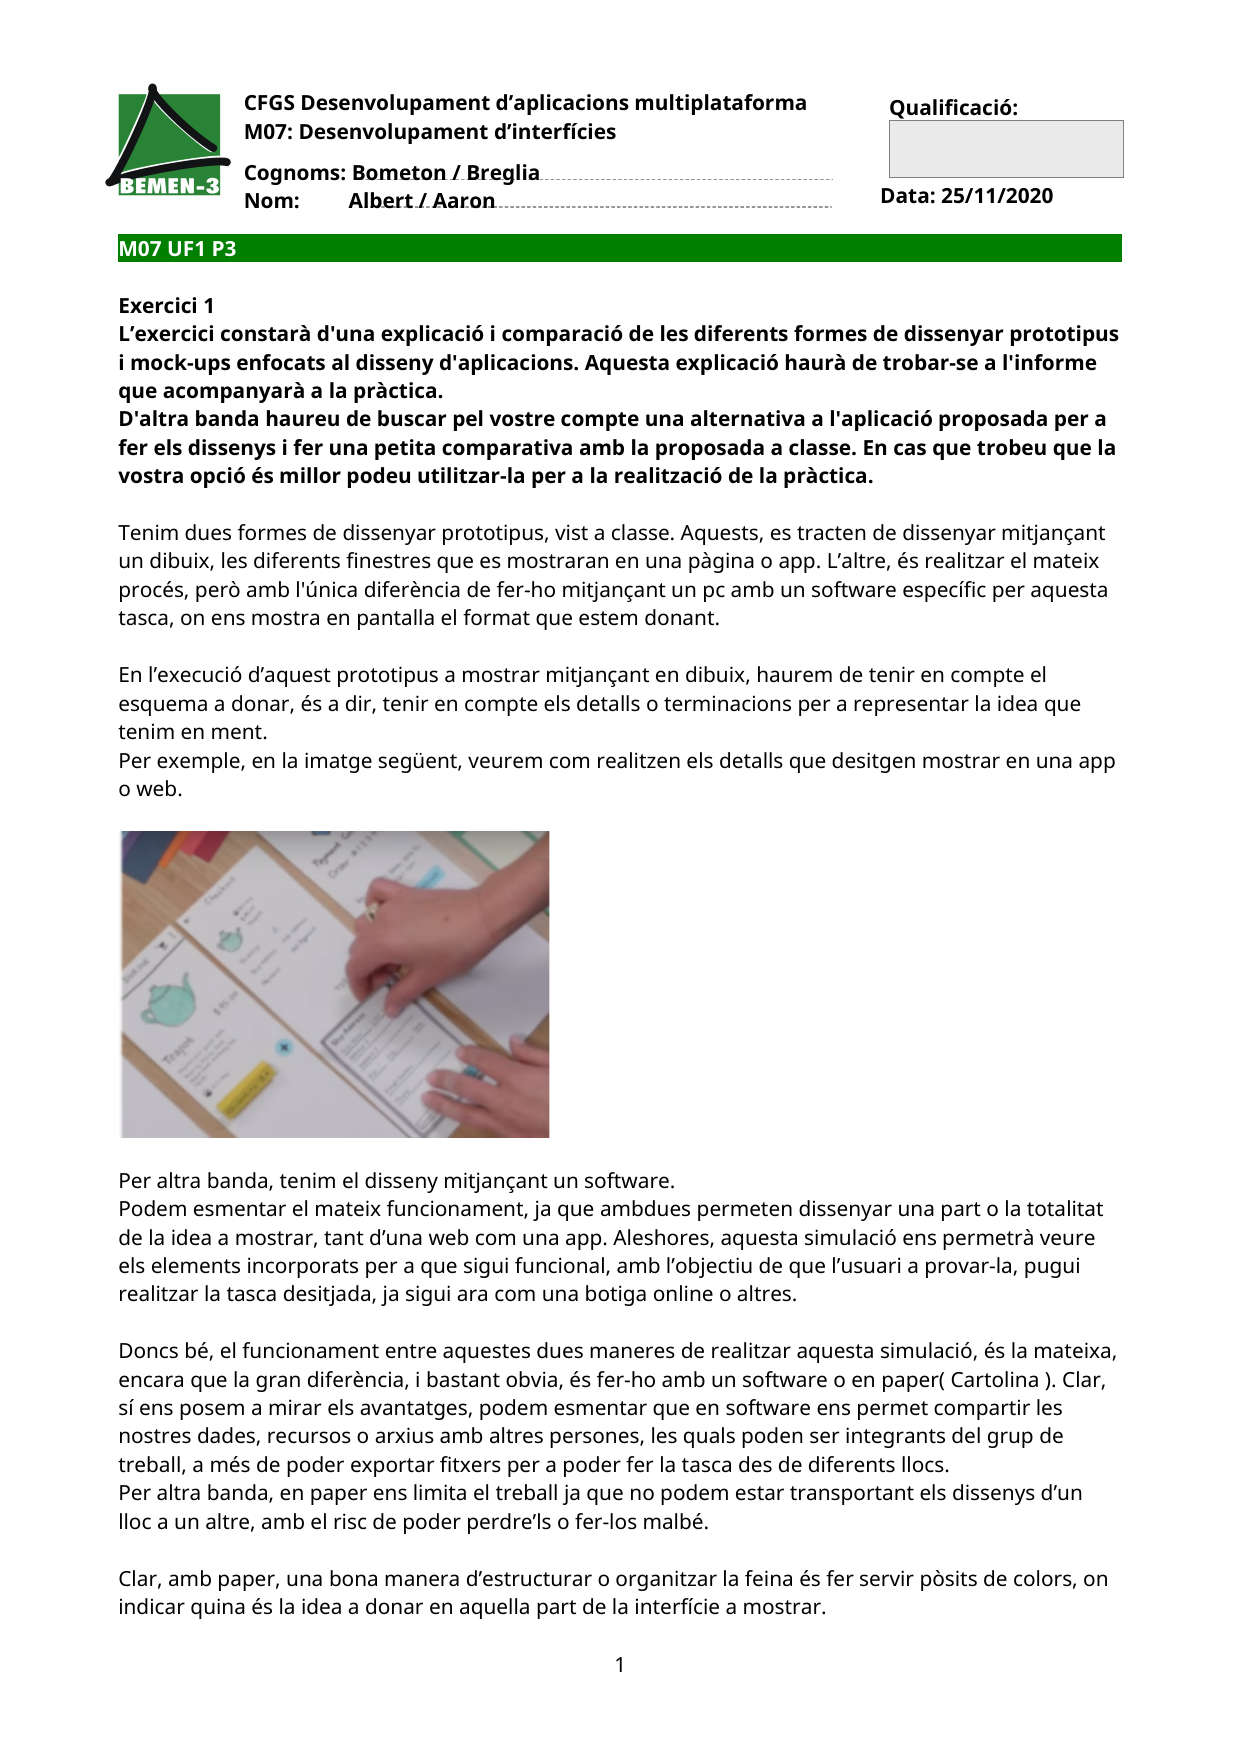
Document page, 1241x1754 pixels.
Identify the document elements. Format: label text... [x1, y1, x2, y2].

text M07 UF1 P3 [118, 234, 1122, 262]
text Doncs bé, el funcionament entre aquestes dues maneres de realitzar aquesta simulació, és la mateixa, encara que la gran diferència, i bastant obvia, és fer-ho amb un software o en paper( Cartolina ). Clar, sí ens posem a mirar els avantatges, podem esmentar que en software ens permet compartir les nostres dades, recursos o arxius amb altres persones, les quals poden ser integrants del grup de treball, a més de poder exportar fitxers per a poder fer la tasca des de diferents llocs. [118, 1336, 1122, 1478]
text Clar, amb paper, una bona manera d’estructurar o organitzar la feina és fer servir pòsits de colors, on indicar quina és la idea a donar en aquella part de la interfície a mostrar. [118, 1564, 1122, 1621]
text Tenim dues formes de dissenyar prototipus, vist a classe. Aquests, es tracten de dissenyar mitjançant un dibuix, les diferents finestres que es mostraran en una pàgina o app. L’altre, és realitzar el mateix procés, però amb l'única diferència de fer-ho mitjançant un pc amb un software específic per aquesta tasca, on ens mostra en pantalla el format que estem donant. [118, 518, 1122, 632]
text Podem esmentar el mateix funcionament, ja que ambdues permeten dissenyar una part o la totalitat de la idea a mostrar, tant d’una web com una app. Aleshores, aquesta simulació ens permetrà veure els elements incorporats per a que sigui funcional, amb l’objectiu de que l’usuari a provar-la, pugui realitzar la tasca desitjada, ja sigui ara com una botiga online o altres. [118, 1194, 1122, 1308]
text D'altra banda haureu de buscar pel vostre compte una alternativa a l'aplicació proposada per a fer els dissenys i fer una petita comparativa amb la proposada a classe. En cas que trobeu que la vostra opció és millor podeu utilitzar-la per a la realització de la pràctica. [118, 404, 1122, 490]
text Per altra banda, tenim el disseny mitjançant un software. [118, 1166, 1122, 1194]
text Per altra banda, en paper ens limita el treball ja que no podem estar transportant els dissenys d’un lloc a un altre, amb el risc de poder perdre’ls o fer-los malbé. [118, 1478, 1122, 1535]
text En l’execució d’aquest prototipus a mostrar mitjançant en dibuix, haurem de tenir en compte el esquema a donar, és a dir, tenir en compte els detalls o terminacions per a representar la idea que tenim en ment. [118, 660, 1122, 746]
text Per exemple, en la imatge següent, veurem com realitzen els detalls que desitgen mostrar en una app o web. [118, 746, 1122, 803]
text L’exercici constarà d'una explicació i comparació de les diferents formes de dissenyar prototipus i mock-ups enfocats al disseny d'aplicacions. Aquesta explicació haurà de trobar-se a l'informe que acompanyarà a la pràctica. [118, 319, 1122, 404]
text Exercici 1 [118, 291, 1122, 319]
picture [118, 831, 550, 1138]
